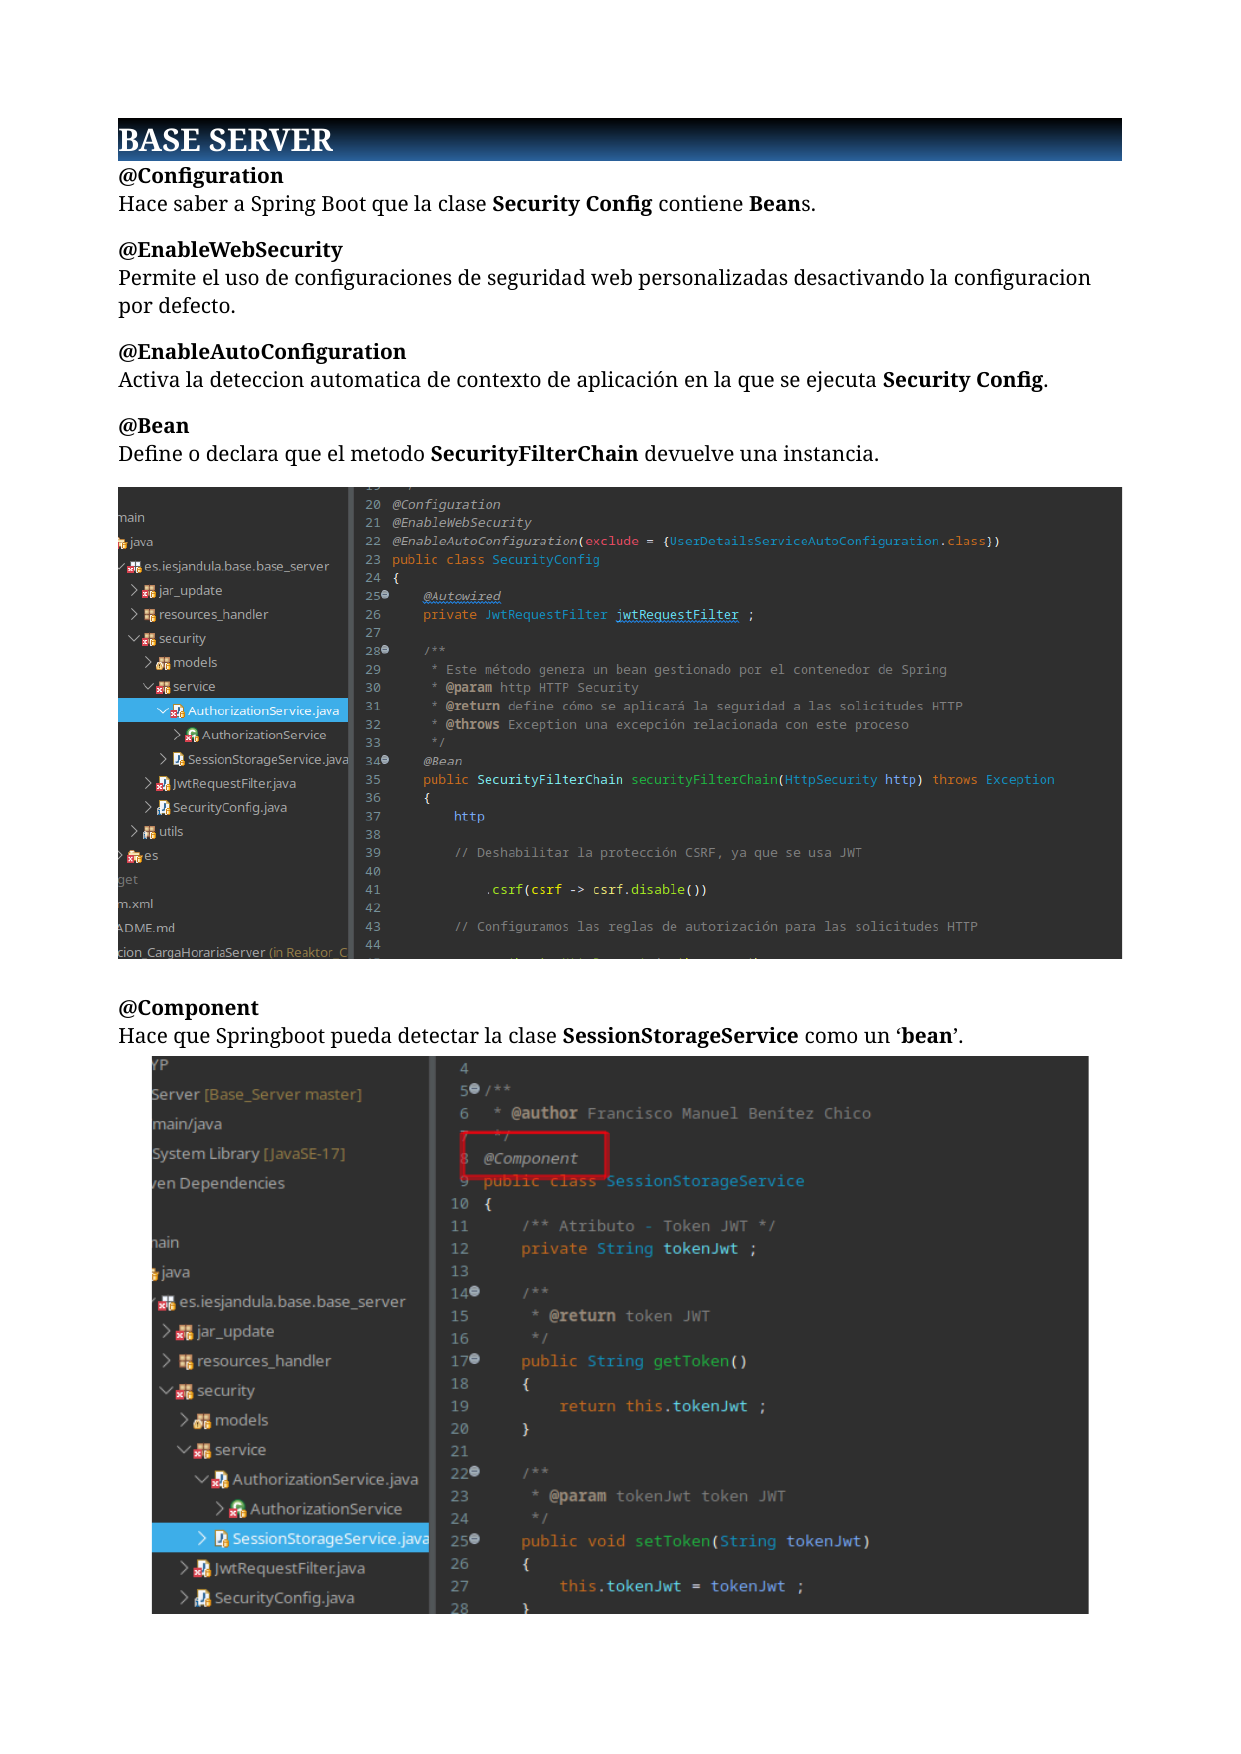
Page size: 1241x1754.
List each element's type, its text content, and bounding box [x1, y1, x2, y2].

picture [151, 1056, 1089, 1614]
text @Component [118, 993, 1122, 1021]
text Define o declara que el metodo SecurityFilterChain devuelve una instancia. [118, 439, 1122, 468]
text @EnableWebSecurity [118, 235, 1122, 263]
text Permite el uso de configuraciones de seguridad web personalizadas desactivando la configuracion por defecto. [118, 263, 1122, 320]
text Hace saber a Spring Boot que la clase Security Config contiene Beans. [118, 189, 1122, 218]
text @Bean [118, 411, 1122, 439]
text Hace que Springboot pueda detectar la clase SessionStorageService como un ‘bean’. [118, 1021, 1122, 1049]
picture [118, 487, 1123, 959]
text BASE SERVER [118, 118, 1122, 161]
text @EnableAutoConfiguration [118, 337, 1122, 366]
text @Configuration [118, 161, 1122, 189]
text Activa la deteccion automatica de contexto de aplicación en la que se ejecuta Security Config. [118, 366, 1122, 394]
